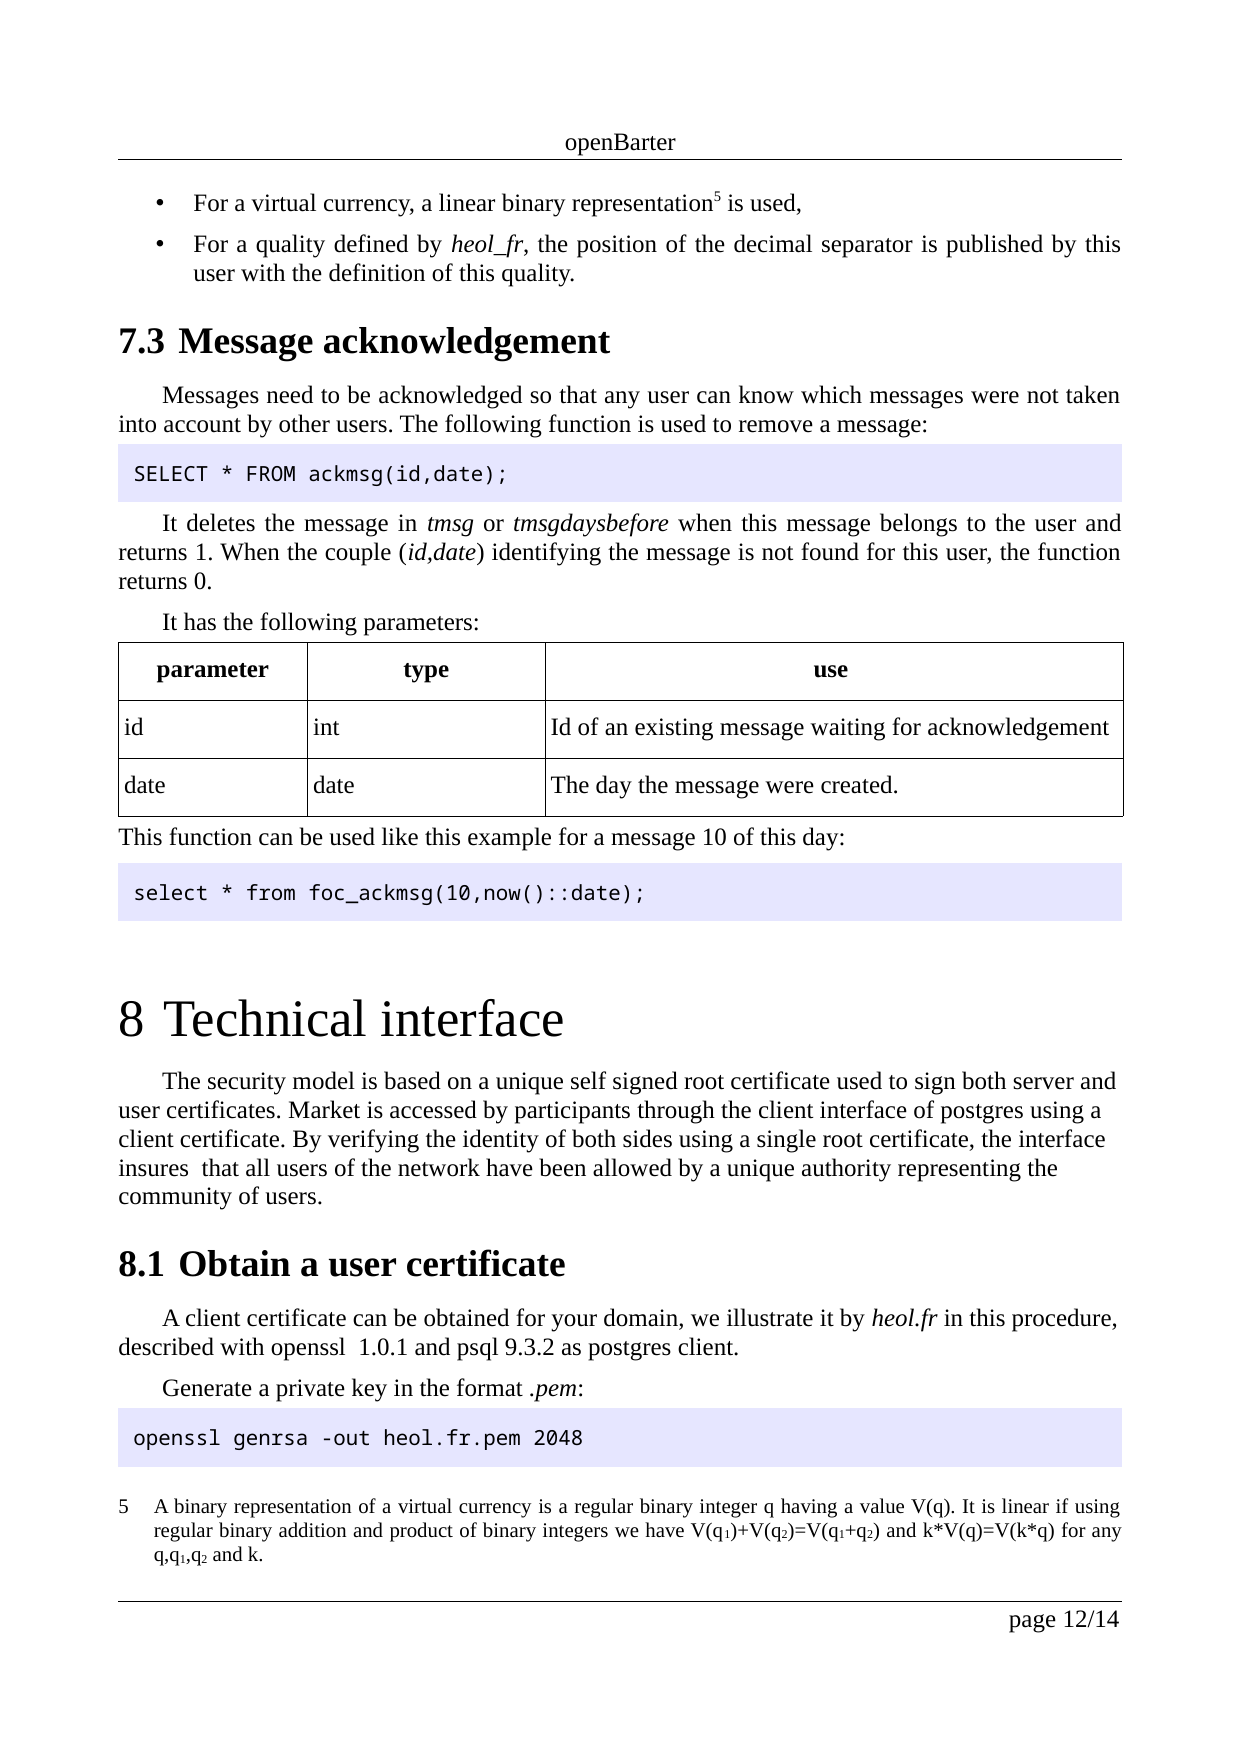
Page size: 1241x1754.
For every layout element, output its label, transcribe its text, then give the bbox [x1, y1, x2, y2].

table_header parameter [119, 643, 307, 700]
text openssl genrsa -out heol.fr.pem 2048 [130, 1420, 1110, 1454]
table_cell date [119, 759, 307, 816]
table_cell The day the message were created. [546, 759, 1123, 816]
list For a quality defined by heol_fr, the position of the decimal separator is published by this user with the definition of this quality. [156, 229, 1122, 287]
subtitle Message acknowledgement [118, 318, 1122, 361]
text The security model is based on a unique self signed root certificate used to sign both server and user certificates. Market is accessed by participants through the client interface of postgres using a client certificate. By verifying the identity of both sides using a single root certificate, the interface insures that all users of the network have been allowed by a unique authority representing the community of users. [118, 1066, 1122, 1210]
text It deletes the message in tmsg or tmsgdaysbefore when this message belongs to the user and returns 1. When the couple (id,date) identifying the message is not found for this user, the function returns 0. [118, 508, 1122, 594]
list A binary representation of a virtual currency is a regular binary integer q having a value V(q). It is linear if using regular binary addition and product of binary integers we have V(q1)+V(q2)=V(q1+q2) and k*V(q)=V(k*q) for any q,q1,q2 and k. [118, 1493, 1122, 1566]
text This function can be used like this example for a message 10 of this day: [118, 822, 1122, 851]
table_cell int [308, 701, 545, 758]
text Messages need to be acknowledged so that any user can know which messages were not taken into account by other users. The following function is used to remove a message: [118, 380, 1122, 437]
list For a virtual currency, a linear binary representation is used, [156, 188, 1122, 217]
text It has the following parameters: [118, 607, 1122, 636]
table_cell id [119, 701, 307, 758]
text SELECT * FROM ackmsg(id,date); [130, 456, 1110, 490]
table_header use [546, 643, 1123, 700]
subtitle Obtain a user certificate [118, 1242, 1122, 1285]
table_cell Id of an existing message waiting for acknowledgement [546, 701, 1123, 758]
text select * from foc_ackmsg(10,now()::date); [130, 875, 1110, 909]
text A client certificate can be obtained for your domain, we illustrate it by heol.fr in this procedure, described with openssl 1.0.1 and psql 9.3.2 as postgres client. [118, 1303, 1122, 1361]
subtitle Technical interface [118, 987, 1122, 1048]
table_header type [308, 643, 545, 700]
text Generate a private key in the format .pem: [118, 1373, 1122, 1402]
table_cell date [308, 759, 545, 816]
